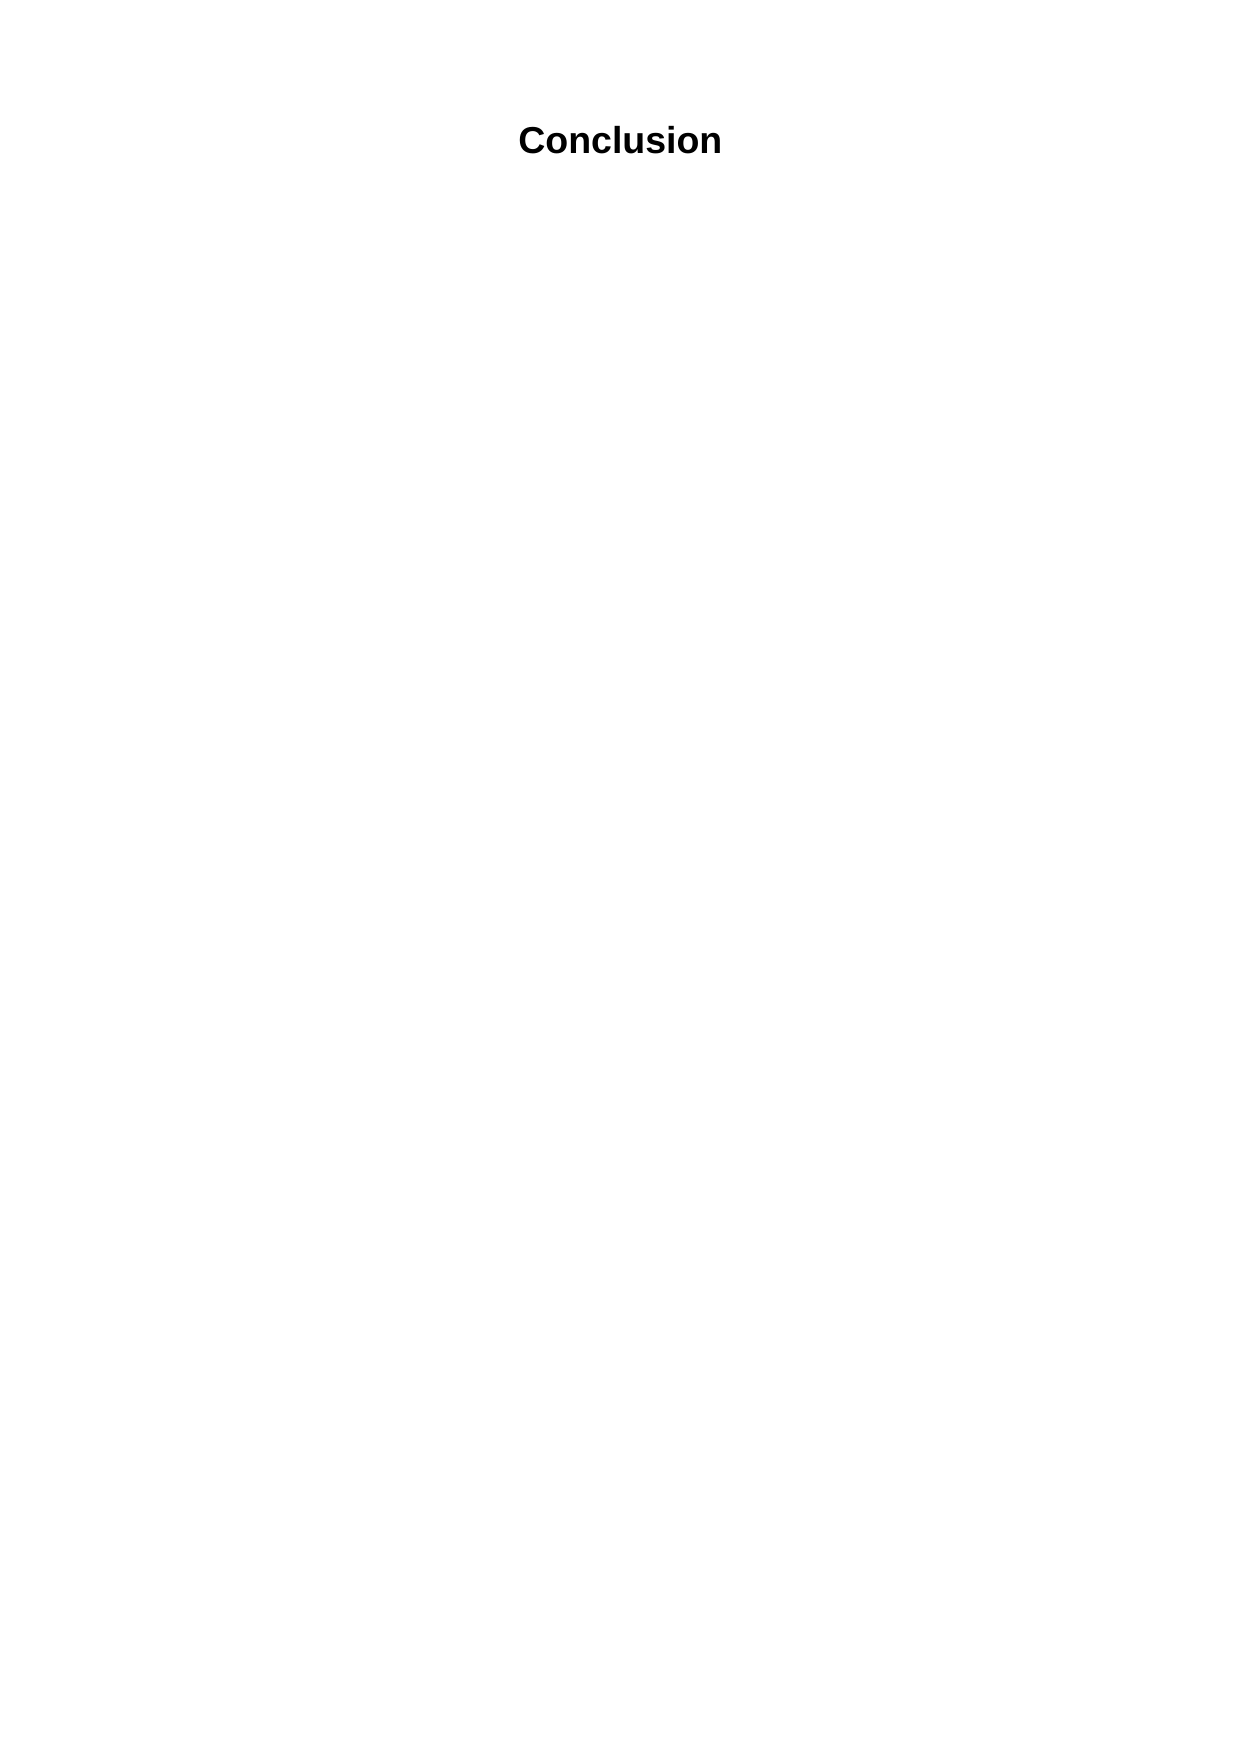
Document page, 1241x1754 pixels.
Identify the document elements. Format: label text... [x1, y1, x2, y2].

subtitle Conclusion [118, 118, 1122, 161]
